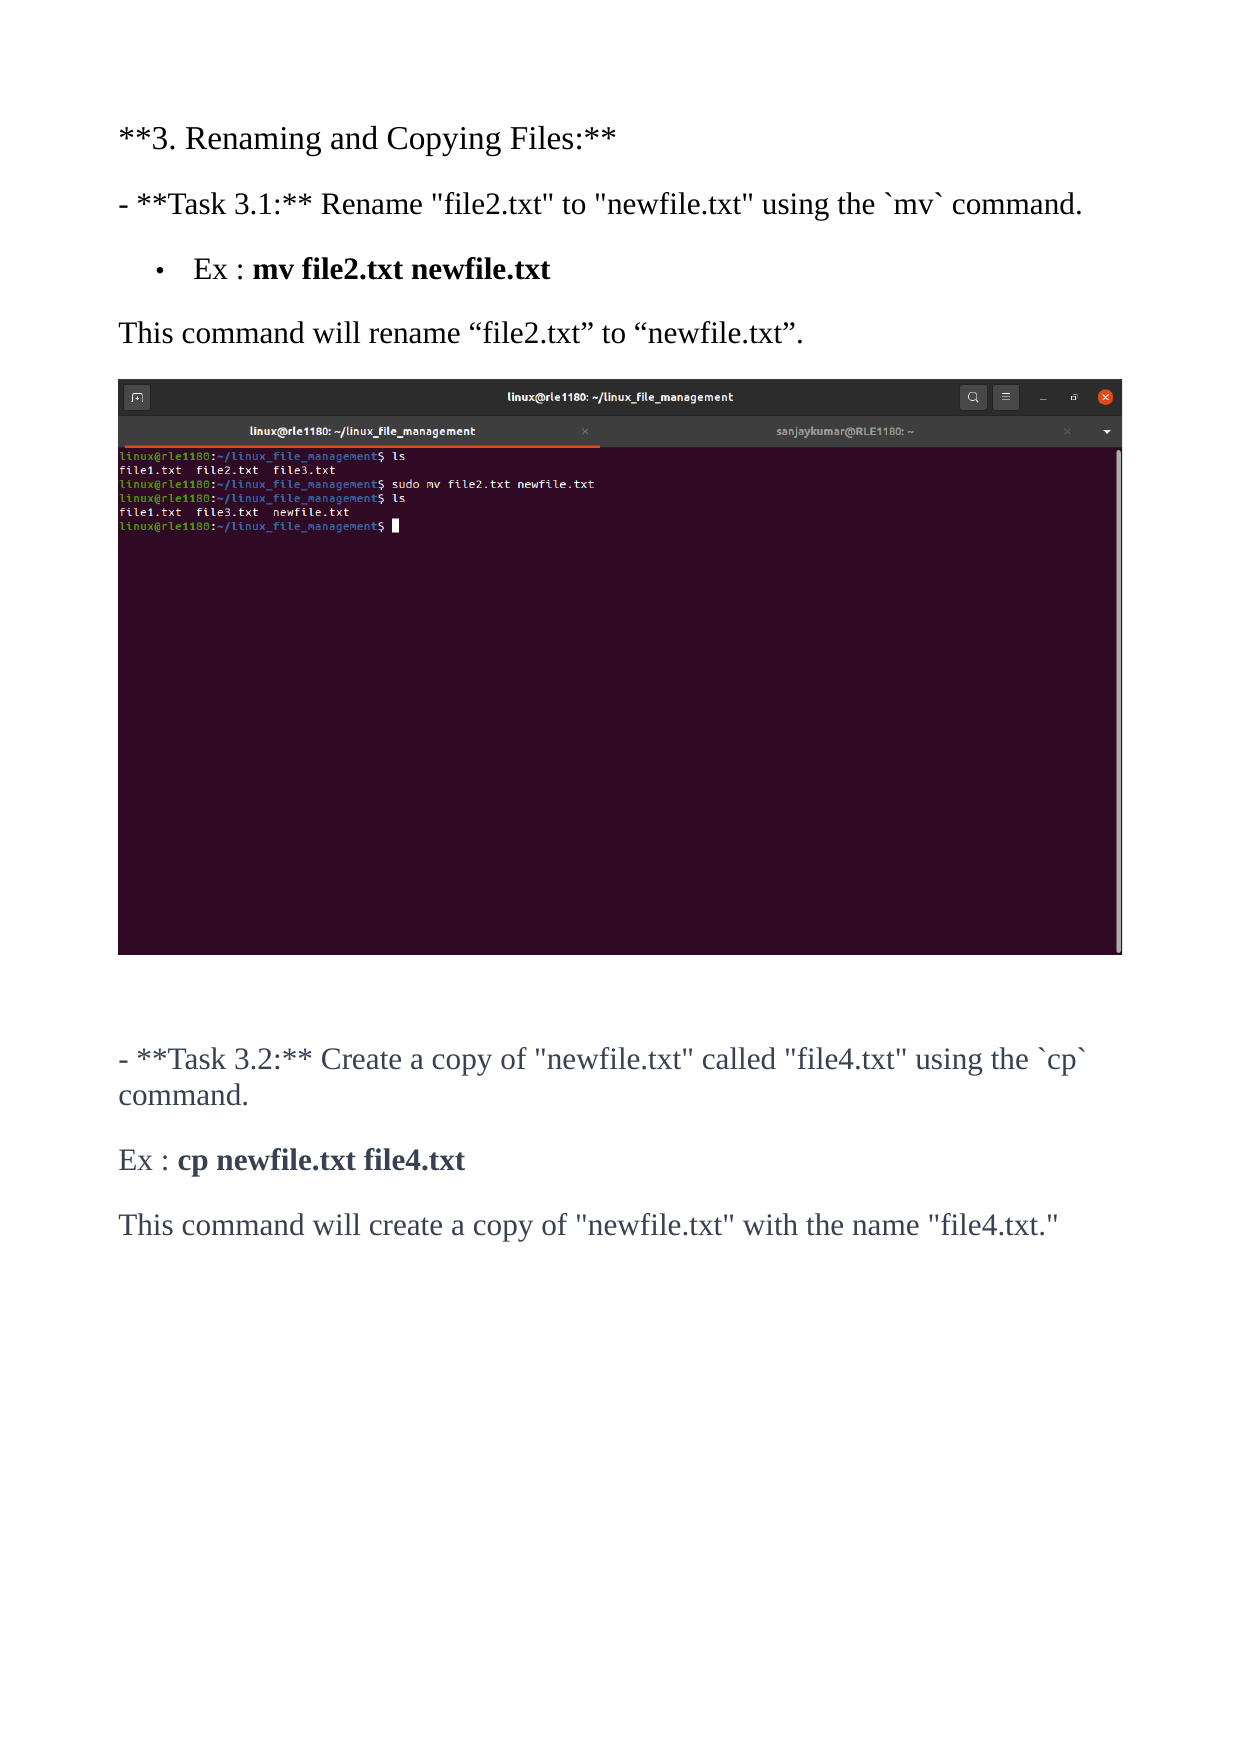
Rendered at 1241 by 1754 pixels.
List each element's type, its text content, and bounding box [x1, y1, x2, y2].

text This command will create a copy of "newfile.txt" with the name "file4.txt." [118, 1206, 1122, 1242]
picture [118, 379, 1123, 955]
text - **Task 3.1:** Rename "file2.txt" to "newfile.txt" using the `mv` command. [118, 185, 1122, 221]
text This command will rename “file2.txt” to “newfile.txt”. [118, 314, 1122, 351]
text Ex : cp newfile.txt file4.txt [118, 1141, 1122, 1177]
list Ex : mv file2.txt newfile.txt [156, 250, 1122, 286]
text **3. Renaming and Copying Files:** [118, 118, 1122, 156]
text - **Task 3.2:** Create a copy of "newfile.txt" called "file4.txt" using the `cp` command. [118, 1040, 1122, 1112]
